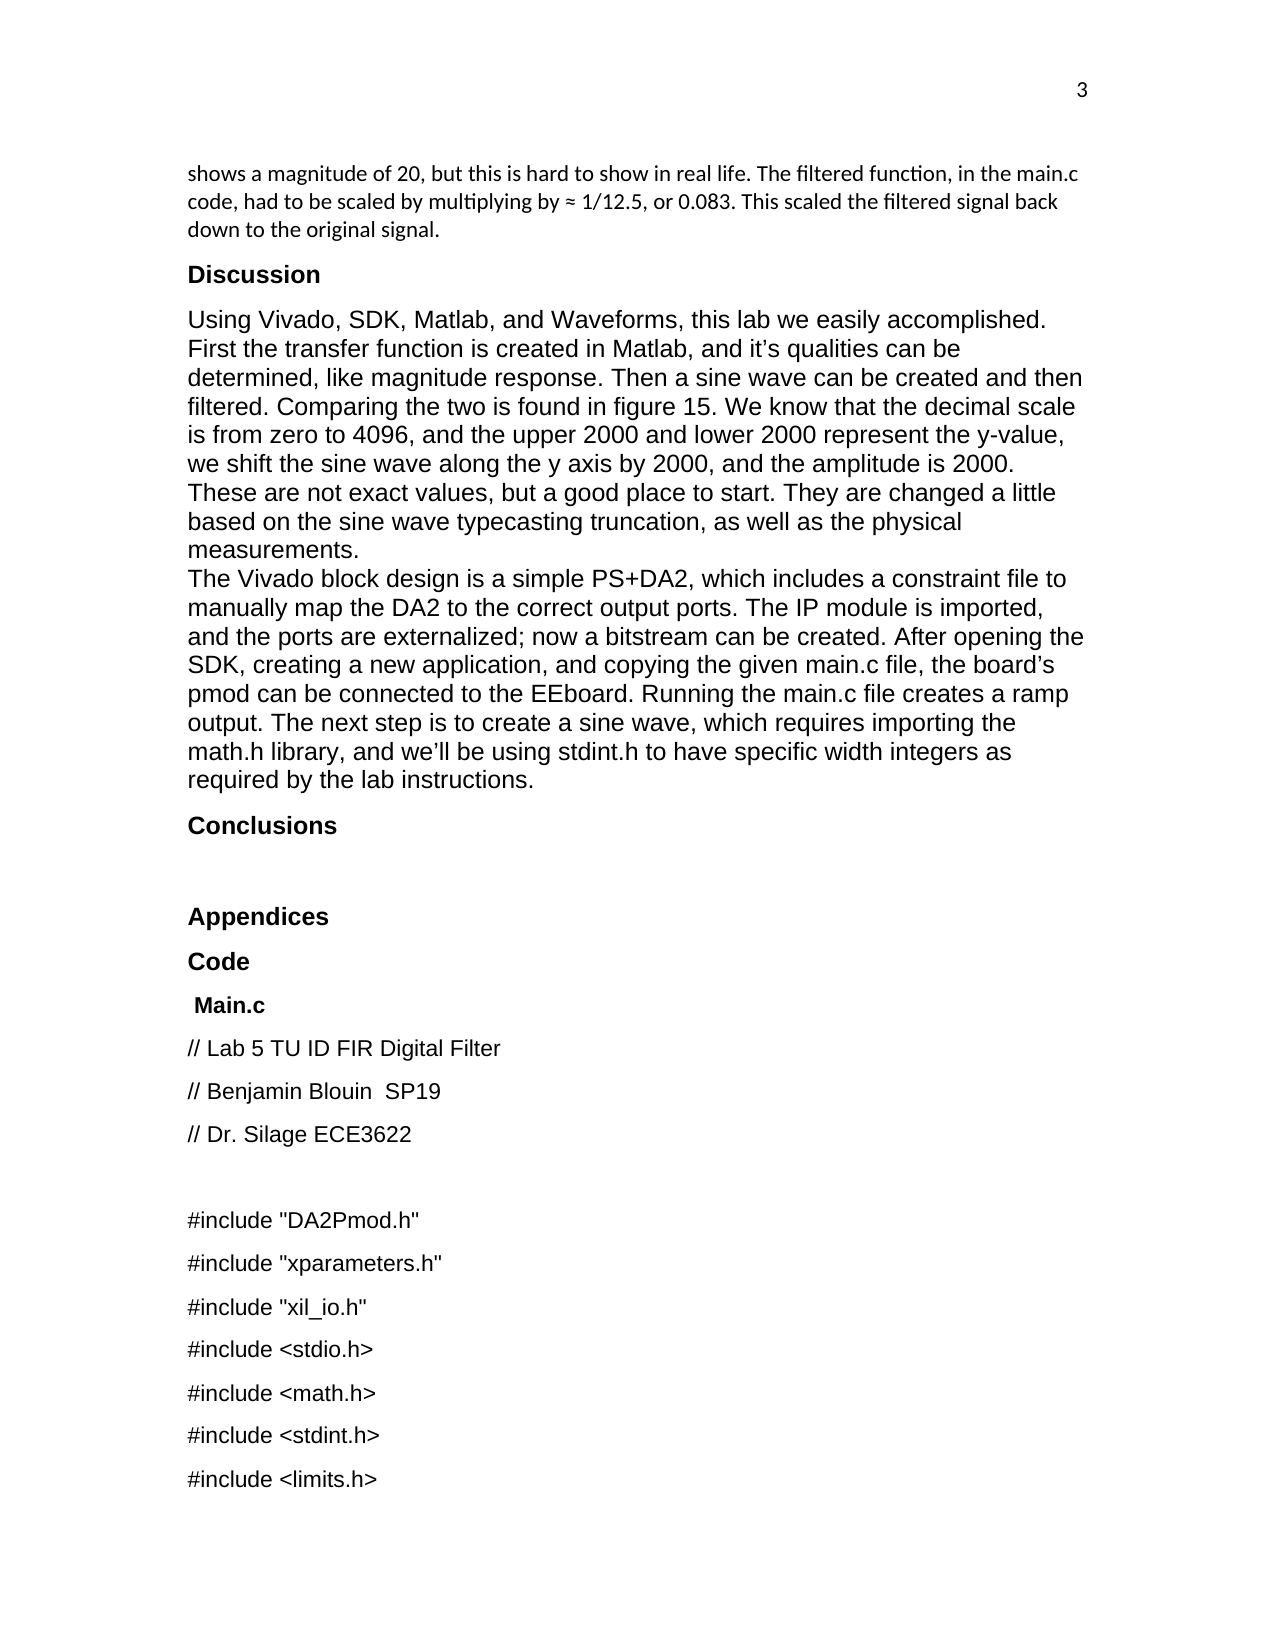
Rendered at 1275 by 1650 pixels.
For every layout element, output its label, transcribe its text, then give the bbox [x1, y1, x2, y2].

text Discussion [187, 260, 1087, 288]
text #include "xil_io.h" [187, 1293, 1087, 1320]
text #include <limits.h> [187, 1466, 1087, 1492]
text // Lab 5 TU ID FIR Digital Filter [187, 1035, 1087, 1062]
text #include "xparameters.h" [187, 1250, 1087, 1277]
text Appendices [187, 901, 1087, 930]
text #include <stdio.h> [187, 1336, 1087, 1363]
text #include "DA2Pmod.h" [187, 1207, 1087, 1234]
text Main.c [187, 992, 1087, 1019]
text Using Vivado, SDK, Matlab, and Waveforms, this lab we easily accomplished. First the transfer function is created in Matlab, and it’s qualities can be determined, like magnitude response. Then a sine wave can be created and then filtered. Comparing the two is found in figure 15. We know that the decimal scale is from zero to 4096, and the upper 2000 and lower 2000 represent the y-value, we shift the sine wave along the y axis by 2000, and the amplitude is 2000. These are not exact values, but a good place to start. They are changed a little based on the sine wave typecasting truncation, as well as the physical measurements. The Vivado block design is a simple PS+DA2, which includes a constraint file to manually map the DA2 to the correct output ports. The IP module is imported, and the ports are externalized; now a bitstream can be created. After opening the SDK, creating a new application, and copying the given main.c file, the board’s pmod can be connected to the EEboard. Running the main.c file creates a ramp output. The next step is to create a sine wave, which requires importing the math.h library, and we’ll be using stdint.h to have specific width integers as required by the lab instructions. [187, 305, 1087, 794]
text // Dr. Silage ECE3622 [187, 1121, 1087, 1148]
text // Benjamin Blouin SP19 [187, 1078, 1087, 1105]
text Conclusions [187, 811, 1087, 839]
text #include <stdint.h> [187, 1422, 1087, 1449]
text Code [187, 947, 1087, 976]
text shows a magnitude of 20, but this is hard to show in real life. The filtered function, in the main.c code, had to be scaled by multiplying by ≈ 1/12.5, or 0.083. This scaled the filtered signal back down to the original signal. [187, 159, 1087, 243]
text #include <math.h> [187, 1379, 1087, 1406]
